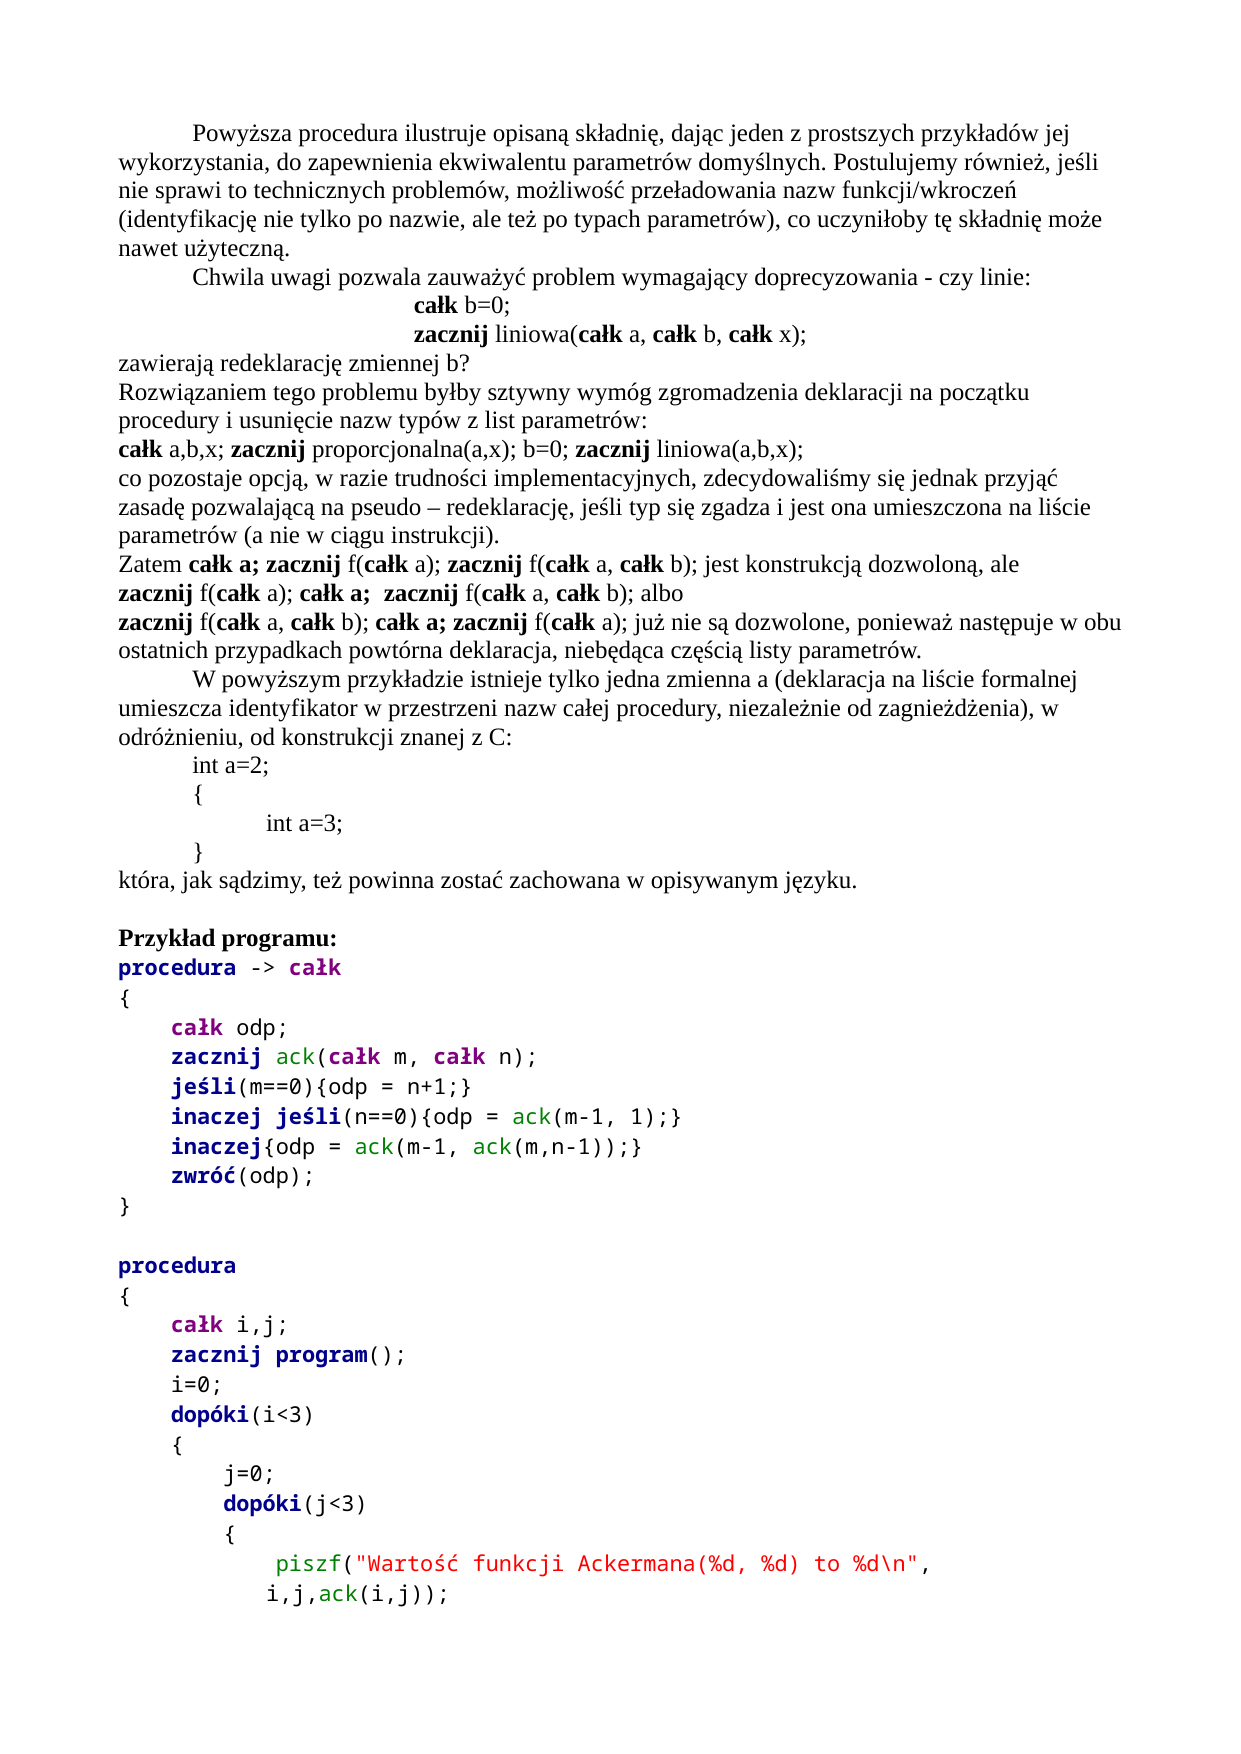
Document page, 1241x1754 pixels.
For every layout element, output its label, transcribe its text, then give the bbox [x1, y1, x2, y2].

text zacznij liniowa(całk a, całk b, całk x); [118, 319, 1122, 348]
text inaczej{odp = ack(m-1, ack(m,n-1));} [118, 1131, 1122, 1160]
text zacznij f(całk a, całk b); całk a; zacznij f(całk a); już nie są dozwolone, ponieważ następuje w obu ostatnich przypadkach powtórna deklaracja, niebędąca częścią listy parametrów. [118, 607, 1122, 664]
text zacznij f(całk a); całk a; zacznij f(całk a, całk b); albo [118, 578, 1122, 607]
text Rozwiązaniem tego problemu byłby sztywny wymóg zgromadzenia deklaracji na początku procedury i usunięcie nazw typów z list parametrów: [118, 377, 1122, 434]
text j=0; [118, 1458, 1122, 1488]
text zawierają redeklarację zmiennej b? [118, 348, 1122, 377]
text Przykład programu: [118, 923, 1122, 952]
text zacznij ack(całk m, całk n); [118, 1041, 1122, 1071]
text całk a,b,x; zacznij proporcjonalna(a,x); b=0; zacznij liniowa(a,b,x); [118, 434, 1122, 463]
text W powyższym przykładzie istnieje tylko jedna zmienna a (deklaracja na liście formalnej umieszcza identyfikator w przestrzeni nazw całej procedury, niezależnie od zagnieżdżenia), w odróżnieniu, od konstrukcji znanej z C: [118, 664, 1122, 751]
text całk odp; [118, 1011, 1122, 1041]
text int a=3; [118, 808, 1122, 837]
text Powyższa procedura ilustruje opisaną składnię, dając jeden z prostszych przykładów jej wykorzystania, do zapewnienia ekwiwalentu parametrów domyślnych. Postulujemy również, jeśli nie sprawi to technicznych problemów, możliwość przeładowania nazw funkcji/wkroczeń (identyfikację nie tylko po nazwie, ale też po typach parametrów), co uczyniłoby tę składnię może nawet użyteczną. [118, 118, 1122, 262]
text inaczej jeśli(n==0){odp = ack(m-1, 1);} [118, 1101, 1122, 1131]
text procedura [118, 1250, 1122, 1279]
text { [118, 1279, 1122, 1309]
text dopóki(j<3) [118, 1488, 1122, 1518]
text { [118, 1428, 1122, 1458]
text dopóki(i<3) [118, 1399, 1122, 1428]
text zacznij program(); [118, 1339, 1122, 1369]
text { [118, 779, 1122, 808]
text Zatem całk a; zacznij f(całk a); zacznij f(całk a, całk b); jest konstrukcją dozwoloną, ale [118, 549, 1122, 578]
text { [118, 1518, 1122, 1548]
text Chwila uwagi pozwala zauważyć problem wymagający doprecyzowania - czy linie: [118, 262, 1122, 291]
text i=0; [118, 1369, 1122, 1399]
text co pozostaje opcją, w razie trudności implementacyjnych, zdecydowaliśmy się jednak przyjąć zasadę pozwalającą na pseudo – redeklarację, jeśli typ się zgadza i jest ona umieszczona na liście parametrów (a nie w ciągu instrukcji). [118, 463, 1122, 549]
text { [118, 982, 1122, 1011]
text int a=2; [118, 751, 1122, 779]
text } [118, 1190, 1122, 1220]
text całk b=0; [118, 291, 1122, 319]
text całk i,j; [118, 1309, 1122, 1339]
text procedura -> całk [118, 952, 1122, 982]
text jeśli(m==0){odp = n+1;} [118, 1071, 1122, 1101]
text zwróć(odp); [118, 1160, 1122, 1190]
text } [118, 837, 1122, 866]
text piszf("Wartość funkcji Ackermana(%d, %d) to %d\n", i,j,ack(i,j)); [118, 1548, 1122, 1607]
text która, jak sądzimy, też powinna zostać zachowana w opisywanym języku. [118, 866, 1122, 894]
